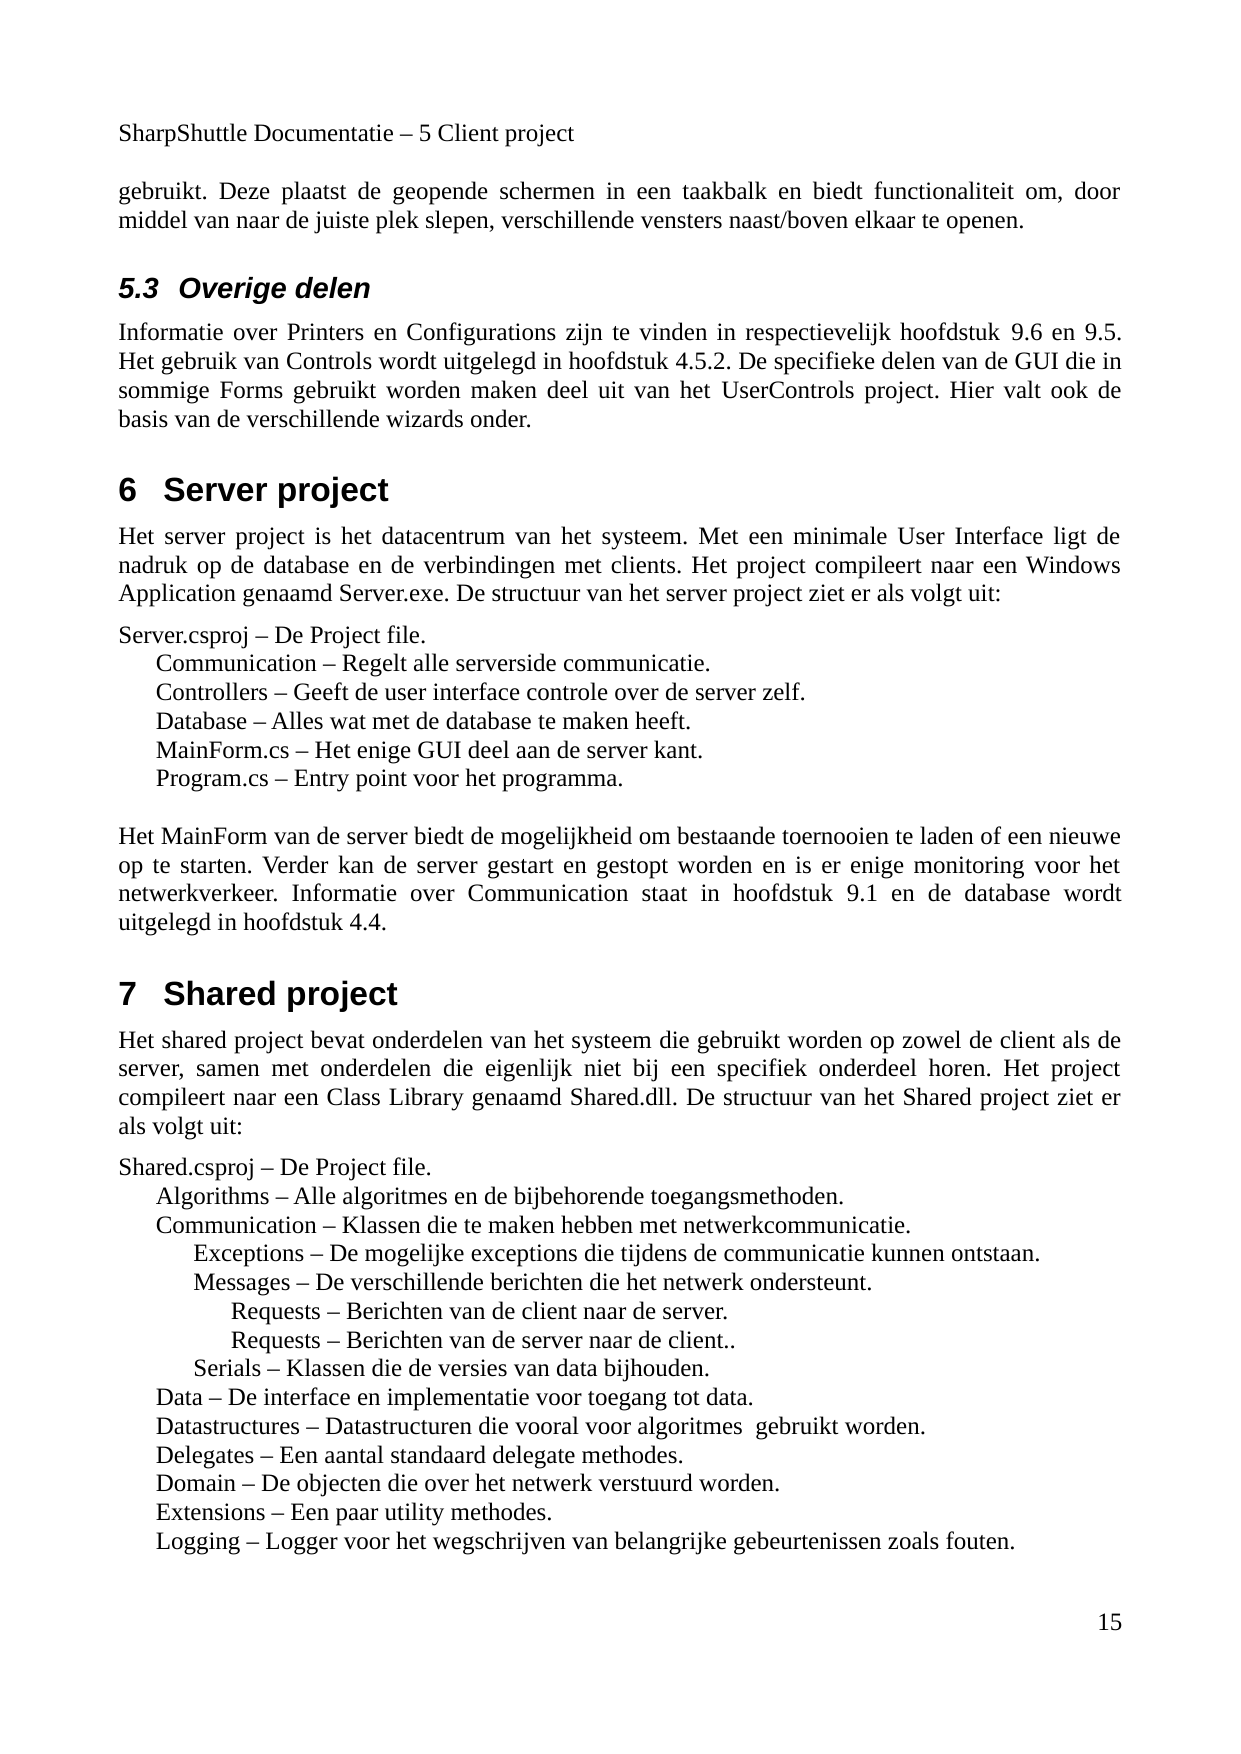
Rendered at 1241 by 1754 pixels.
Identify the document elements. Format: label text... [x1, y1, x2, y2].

text Communication – Klassen die te maken hebben met netwerkcommunicatie. [156, 1210, 1122, 1238]
text Het shared project bevat onderdelen van het systeem die gebruikt worden op zowel de client als de server, samen met onderdelen die eigenlijk niet bij een specifiek onderdeel horen. Het project compileert naar een Class Library genaamd Shared.dll. De structuur van het Shared project ziet er als volgt uit: [118, 1025, 1122, 1140]
text Het MainForm van de server biedt de mogelijkheid om bestaande toernooien te laden of een nieuwe op te starten. Verder kan de server gestart en gestopt worden en is er enige monitoring voor het netwerkverkeer. Informatie over Communication staat in hoofdstuk 9.1 en de database wordt uitgelegd in hoofdstuk 4.4. [118, 821, 1122, 936]
text Serials – Klassen die de versies van data bijhouden. [193, 1353, 1122, 1382]
text Datastructures – Datastructuren die vooral voor algoritmes gebruikt worden. [156, 1411, 1122, 1440]
text Program.cs – Entry point voor het programma. [156, 763, 1122, 792]
text gebruikt. Deze plaatst de geopende schermen in een taakbalk en biedt functionaliteit om, door middel van naar de juiste plek slepen, verschillende vensters naast/boven elkaar te openen. [118, 176, 1122, 234]
text Requests – Berichten van de client naar de server. [231, 1296, 1122, 1325]
subtitle Shared project [118, 973, 1122, 1012]
text Domain – De objecten die over het netwerk verstuurd worden. [156, 1468, 1122, 1497]
text Communication – Regelt alle serverside communicatie. [156, 648, 1122, 677]
text Shared.csproj – De Project file. [118, 1152, 1122, 1181]
text Exceptions – De mogelijke exceptions die tijdens de communicatie kunnen ontstaan. [193, 1238, 1122, 1267]
text Server.csproj – De Project file. [118, 620, 1122, 648]
text Informatie over Printers en Configurations zijn te vinden in respectievelijk hoofdstuk 9.6 en 9.5. Het gebruik van Controls wordt uitgelegd in hoofdstuk 4.5.2. De specifieke delen van de GUI die in sommige Forms gebruikt worden maken deel uit van het UserControls project. Hier valt ook de basis van de verschillende wizards onder. [118, 317, 1122, 432]
text Data – De interface en implementatie voor toegang tot data. [156, 1382, 1122, 1411]
text Het server project is het datacentrum van het systeem. Met een minimale User Interface ligt de nadruk op de database en de verbindingen met clients. Het project compileert naar een Windows Application genaamd Server.exe. De structuur van het server project ziet er als volgt uit: [118, 521, 1122, 607]
text Algorithms – Alle algoritmes en de bijbehorende toegangsmethoden. [156, 1181, 1122, 1210]
text Logging – Logger voor het wegschrijven van belangrijke gebeurtenissen zoals fouten. [156, 1526, 1122, 1555]
text Messages – De verschillende berichten die het netwerk ondersteunt. [193, 1267, 1122, 1296]
subtitle Server project [118, 470, 1122, 508]
text Delegates – Een aantal standaard delegate methodes. [156, 1440, 1122, 1468]
text Controllers – Geeft de user interface controle over de server zelf. [156, 677, 1122, 706]
text Database – Alles wat met de database te maken heeft. [156, 706, 1122, 735]
subtitle Overige delen [118, 271, 1122, 305]
text MainForm.cs – Het enige GUI deel aan de server kant. [156, 735, 1122, 763]
text Requests – Berichten van de server naar de client.. [231, 1325, 1122, 1353]
text Extensions – Een paar utility methodes. [156, 1497, 1122, 1526]
